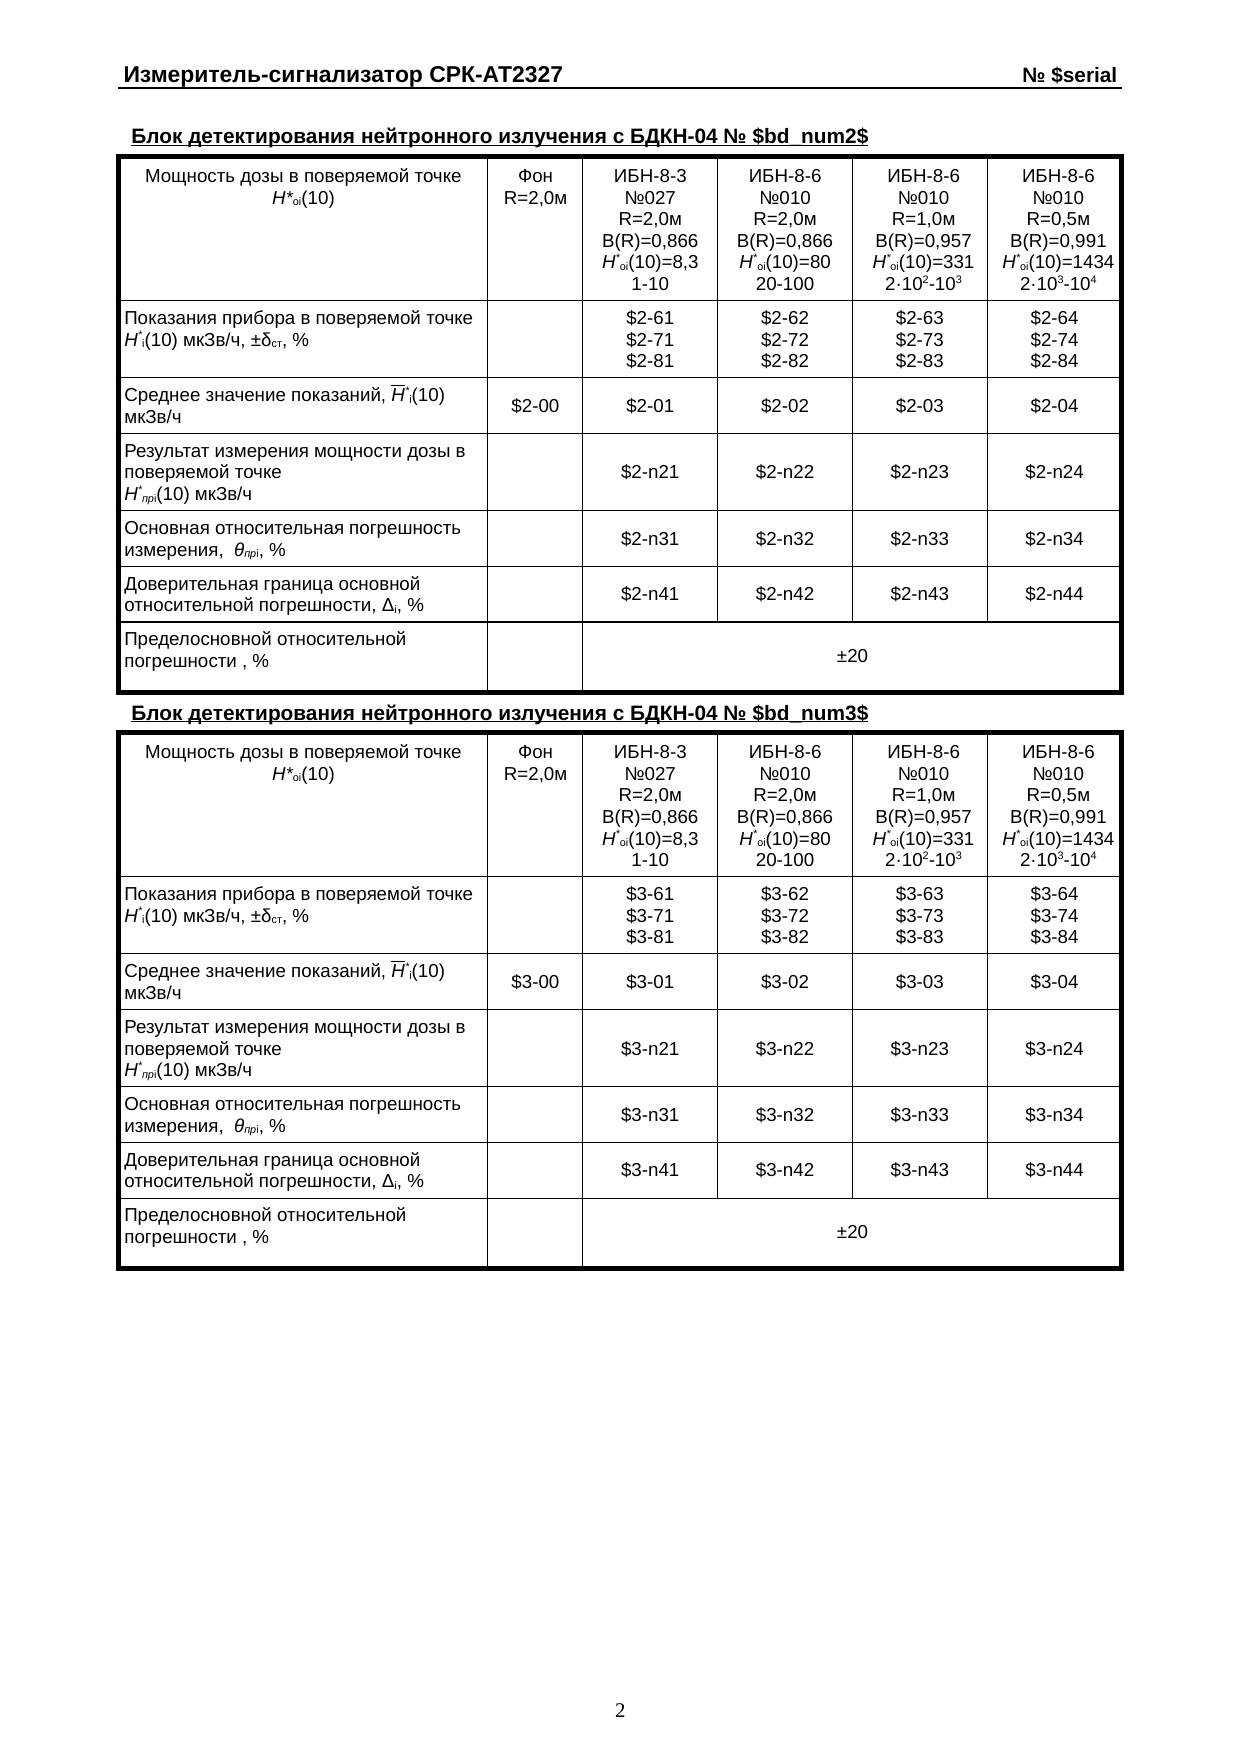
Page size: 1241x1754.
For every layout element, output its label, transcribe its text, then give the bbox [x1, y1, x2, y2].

table_cell $2-n34 [988, 511, 1119, 566]
table_cell [488, 511, 582, 566]
table_cell $2-00 [488, 378, 582, 433]
table_cell $3-n31 [583, 1087, 717, 1142]
table_cell $2-n22 [718, 434, 852, 510]
table_cell $3-n22 [718, 1010, 852, 1086]
table_cell $2-62 $2-72 $2-82 [718, 301, 852, 377]
table_cell $3-n32 [718, 1087, 852, 1142]
table_header Блок детектирования нейтронного излучения с БДКН-04 № $bd_num2$ [118, 119, 1122, 154]
table_cell ±20 [583, 623, 1119, 689]
table_cell $2-n43 [853, 567, 987, 621]
table_cell Пределосновной относительной погрешности , % [121, 1199, 487, 1266]
table_cell $3-64 $3-74 $3-84 [988, 877, 1119, 953]
table_cell $3-04 [988, 954, 1119, 1009]
table_cell [488, 623, 582, 689]
table_cell Фон R=2,0м [488, 159, 582, 300]
table_cell $2-63 $2-73 $2-83 [853, 301, 987, 377]
table_cell $3-00 [488, 954, 582, 1009]
table_cell Среднее значение показаний, H*i(10) мкЗв/ч [121, 954, 487, 1009]
table_cell $3-n41 [583, 1143, 717, 1197]
table_cell $2-n32 [718, 511, 852, 566]
table_cell ИБН-8-6 №010 R=2,0м B(R)=0,866 H*oi(10)=80 20-100 [718, 159, 852, 300]
table_cell $2-03 [853, 378, 987, 433]
table_cell [488, 1087, 582, 1142]
table_cell ИБН-8-3 №027 R=2,0м B(R)=0,866 H*oi(10)=8,3 1-10 [583, 735, 717, 876]
table_cell ИБН-8-6 №010 R=1,0м B(R)=0,957 H*oi(10)=331 2·102-103 [853, 735, 987, 876]
table_cell [488, 567, 582, 621]
table_cell Основная относительная погрешность измерения, θпрi, % [121, 1087, 487, 1142]
table_cell ±20 [583, 1199, 1119, 1266]
table_cell $3-n33 [853, 1087, 987, 1142]
table_cell [488, 877, 582, 953]
table_cell $3-61 $3-71 $3-81 [583, 877, 717, 953]
table_cell ИБН-8-6 №010 R=0,5м B(R)=0,991 H*oi(10)=1434 2·103-104 [988, 735, 1119, 876]
table_cell Основная относительная погрешность измерения, θпрi, % [121, 511, 487, 566]
table_cell $3-n24 [988, 1010, 1119, 1086]
table_cell $2-n42 [718, 567, 852, 621]
table_cell $2-n21 [583, 434, 717, 510]
table_cell $3-n42 [718, 1143, 852, 1197]
table_cell Мощность дозы в поверяемой точке H*oi(10) [121, 159, 487, 300]
table_cell ИБН-8-6 №010 R=0,5м B(R)=0,991 H*oi(10)=1434 2·103-104 [988, 159, 1119, 300]
table_cell ИБН-8-6 №010 R=1,0м B(R)=0,957 H*oi(10)=331 2·102-103 [853, 159, 987, 300]
table_cell Мощность дозы в поверяемой точке H*oi(10) [121, 735, 487, 876]
table_cell $2-n24 [988, 434, 1119, 510]
table_cell [488, 1143, 582, 1197]
table_cell Результат измерения мощности дозы в поверяемой точке H*прi(10) мкЗв/ч [121, 434, 487, 510]
table_cell $3-n23 [853, 1010, 987, 1086]
table_cell $2-n33 [853, 511, 987, 566]
table_cell $3-n43 [853, 1143, 987, 1197]
table_cell $2-02 [718, 378, 852, 433]
table_cell [488, 301, 582, 377]
table_cell Показания прибора в поверяемой точке H*i(10) мкЗв/ч, ±δст, % [121, 301, 487, 377]
table_cell Среднее значение показаний, H*i(10) мкЗв/ч [121, 378, 487, 433]
table_cell Результат измерения мощности дозы в поверяемой точке H*прi(10) мкЗв/ч [121, 1010, 487, 1086]
table_cell $3-63 $3-73 $3-83 [853, 877, 987, 953]
table_cell $2-n41 [583, 567, 717, 621]
table_cell $3-n21 [583, 1010, 717, 1086]
table_cell $2-61 $2-71 $2-81 [583, 301, 717, 377]
table_header Блок детектирования нейтронного излучения с БДКН-04 № $bd_num3$ [118, 695, 1122, 730]
table_cell $3-02 [718, 954, 852, 1009]
table_cell Фон R=2,0м [488, 735, 582, 876]
table_cell Доверительная граница основной относительной погрешности, Δi, % [121, 1143, 487, 1197]
table_cell $2-n31 [583, 511, 717, 566]
table_cell [488, 1010, 582, 1086]
table_cell $2-64 $2-74 $2-84 [988, 301, 1119, 377]
table_cell $3-03 [853, 954, 987, 1009]
table_cell $2-04 [988, 378, 1119, 433]
table_cell $3-n44 [988, 1143, 1119, 1197]
table_cell Показания прибора в поверяемой точке H*i(10) мкЗв/ч, ±δст, % [121, 877, 487, 953]
table_cell $3-n34 [988, 1087, 1119, 1142]
table_cell [488, 1199, 582, 1266]
table_cell ИБН-8-3 №027 R=2,0м B(R)=0,866 H*oi(10)=8,3 1-10 [583, 159, 717, 300]
table_cell Пределосновной относительной погрешности , % [121, 623, 487, 689]
table_cell $2-n23 [853, 434, 987, 510]
table_cell $3-62 $3-72 $3-82 [718, 877, 852, 953]
table_cell $2-01 [583, 378, 717, 433]
table_cell Доверительная граница основной относительной погрешности, Δi, % [121, 567, 487, 621]
table_cell [488, 434, 582, 510]
table_cell ИБН-8-6 №010 R=2,0м B(R)=0,866 H*oi(10)=80 20-100 [718, 735, 852, 876]
table_cell $3-01 [583, 954, 717, 1009]
table_cell $2-n44 [988, 567, 1119, 621]
